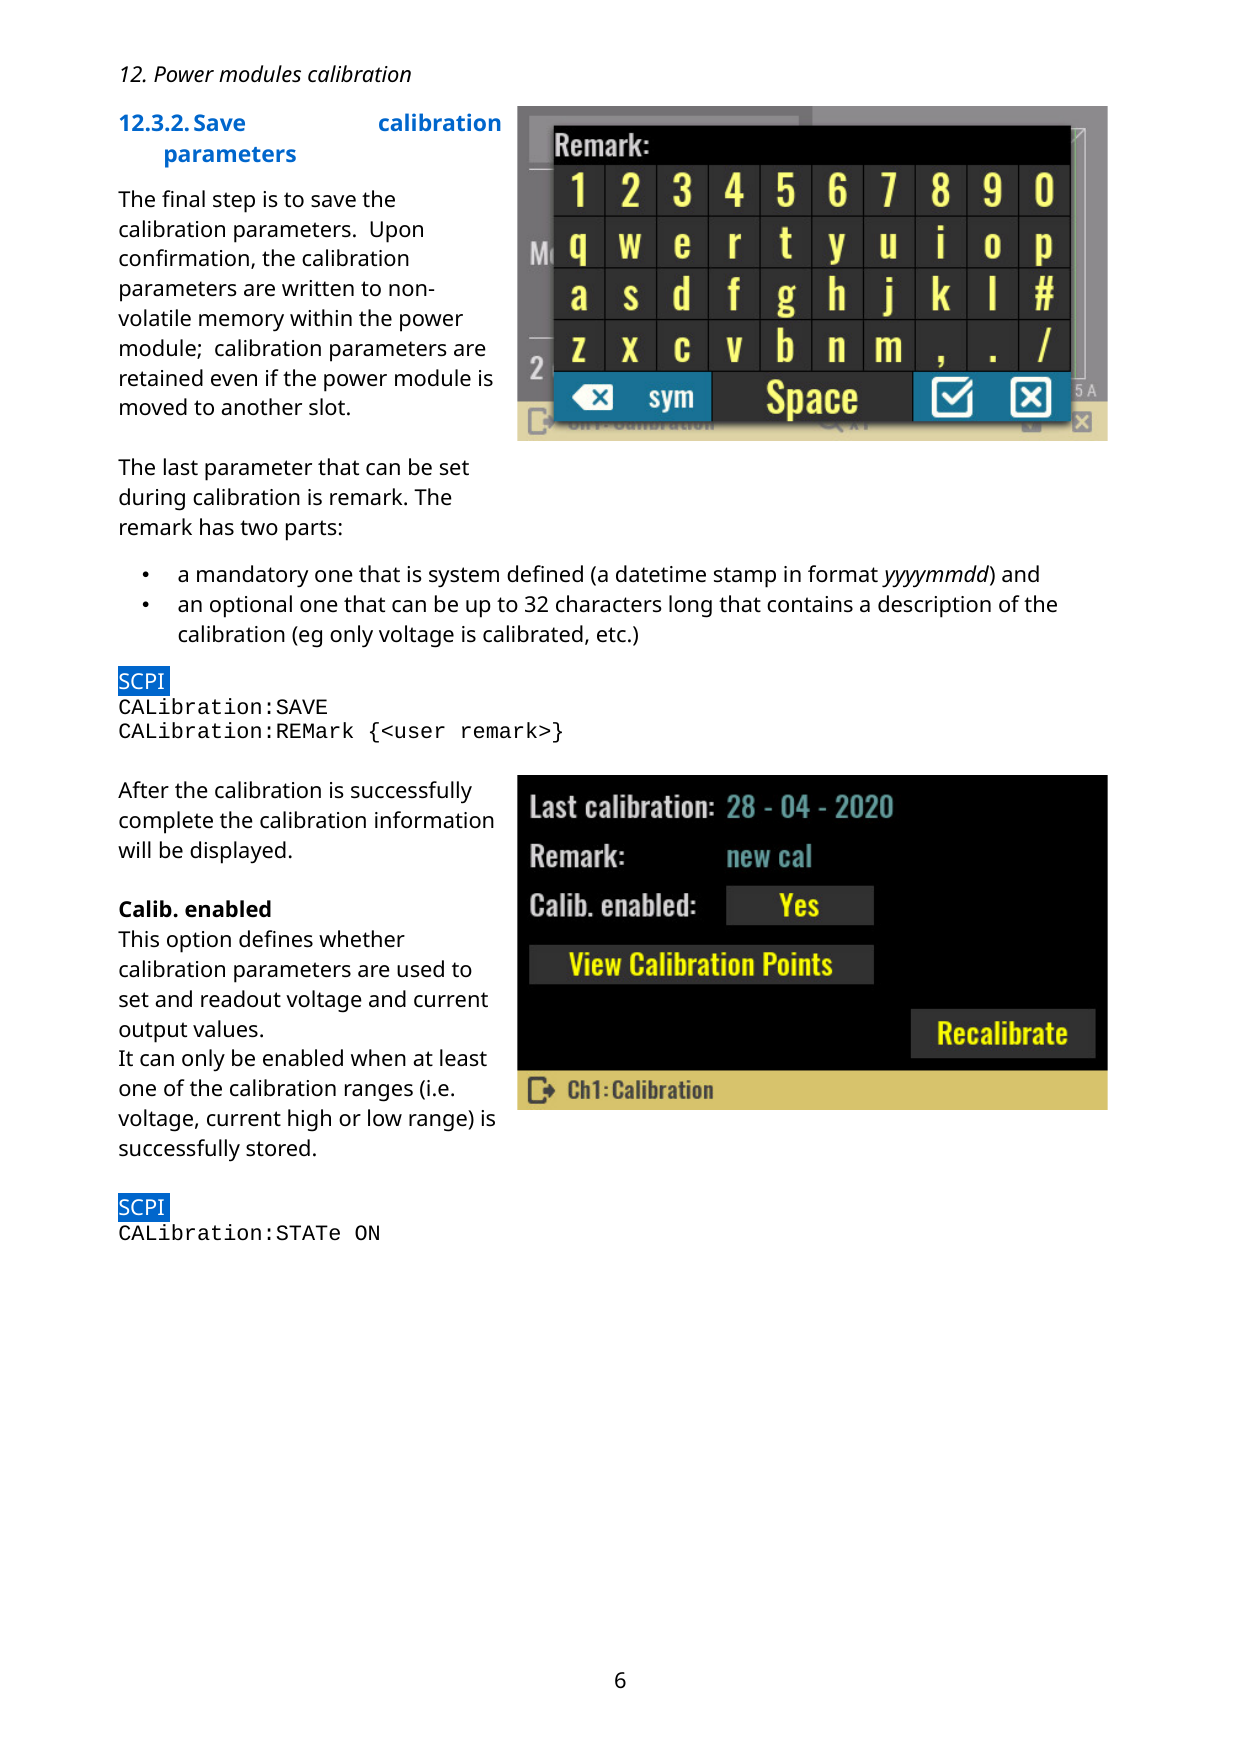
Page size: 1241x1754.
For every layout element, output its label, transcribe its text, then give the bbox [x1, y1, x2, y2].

picture [517, 775, 1108, 1110]
table_header [502, 775, 1123, 1247]
table_header After the calibration is successfully complete the calibration information will be displayed. Calib. enabled This option defines whether calibration parameters are used to set and readout voltage and current output values. It can only be enabled when at least one of the calibration ranges (i.e. voltage, current high or low range) is successfully stored. SCPI CALibration:STATe ON [118, 775, 502, 1247]
table_header Save calibration parameters The final step is to save the calibration parameters. Upon confirmation, the calibration parameters are written to non-volatile memory within the power module; calibration parameters are retained even if the power module is moved to another slot. The last parameter that can be set during calibration is remark. The remark has two parts: [118, 107, 502, 541]
picture [517, 106, 1108, 441]
table_cell a mandatory one that is system defined (a datetime stamp in format yyyymmdd) and an optional one that can be up to 32 characters long that contains a description of the calibration (eg only voltage is calibrated, etc.) SCPI CALibration:SAVE CALibration:REMark {<user remark>} [118, 541, 1123, 746]
table_header [502, 107, 1123, 541]
